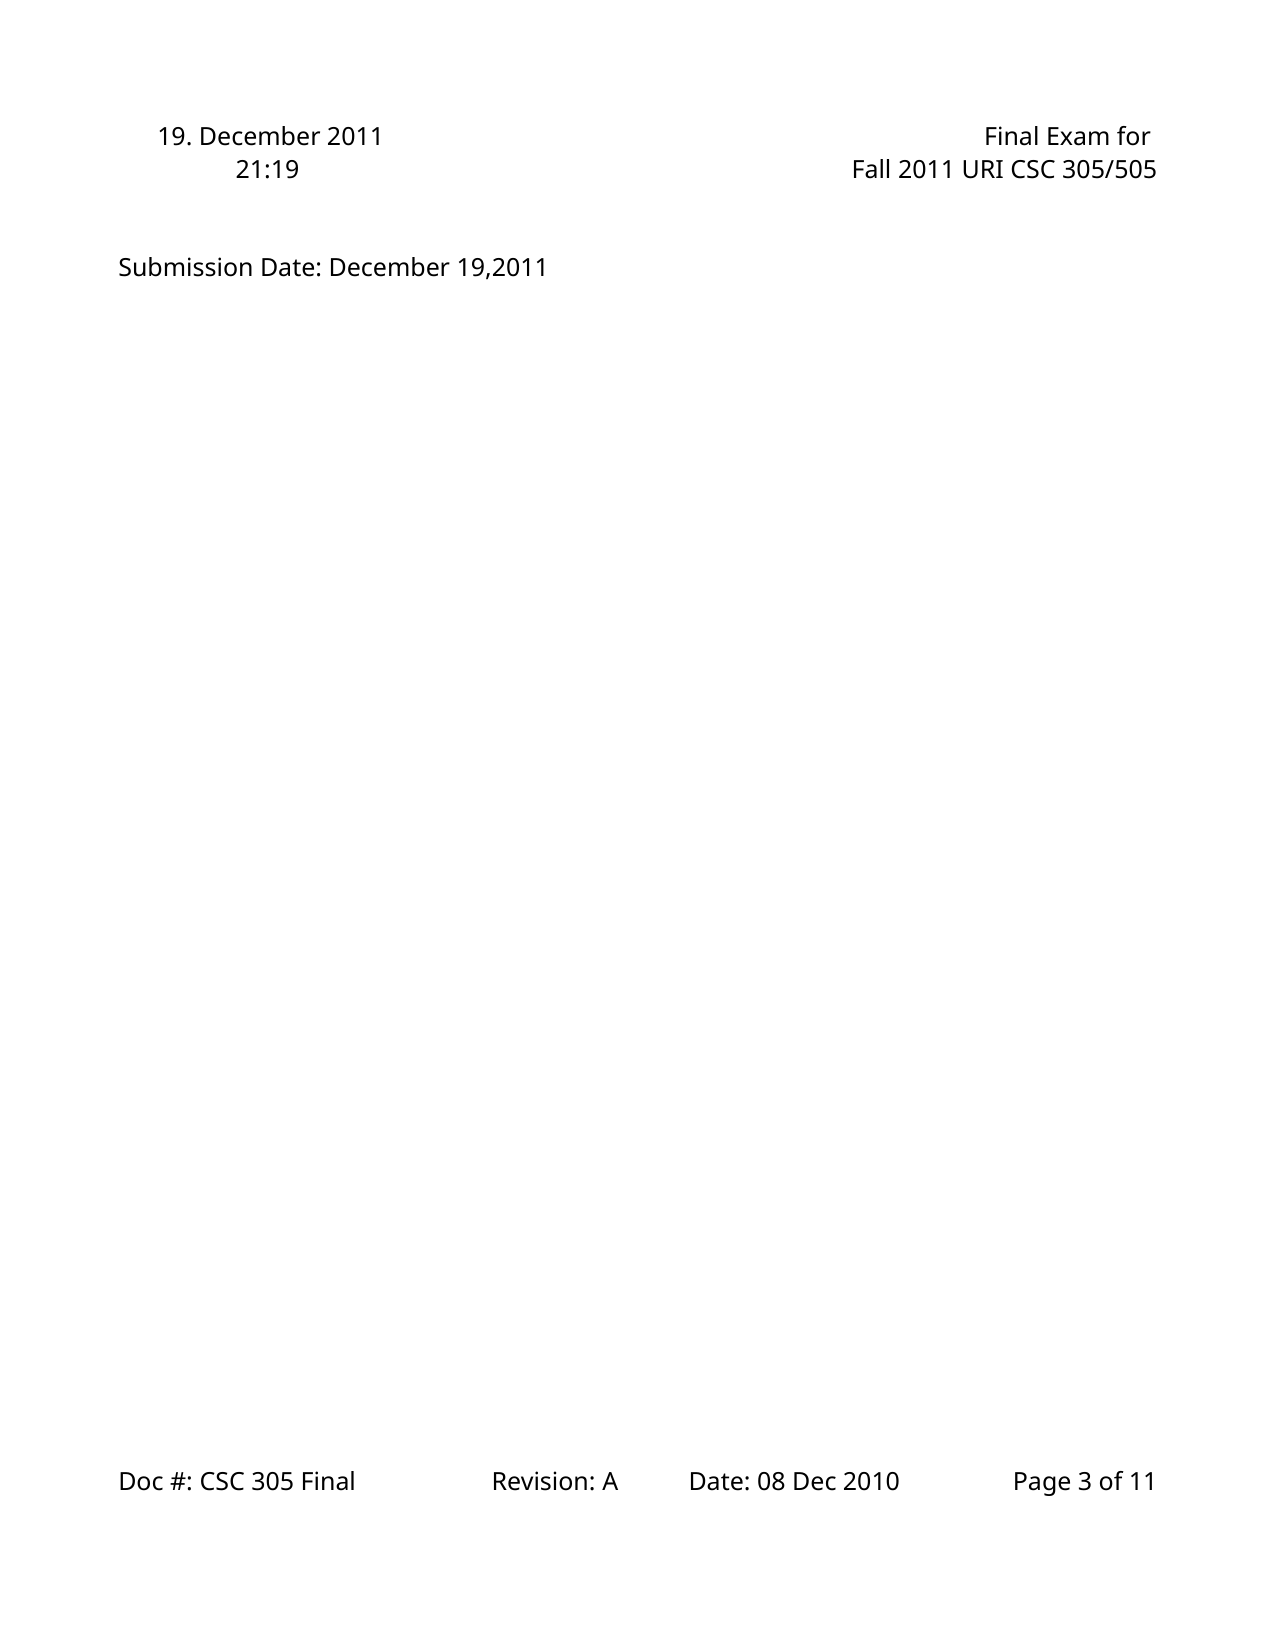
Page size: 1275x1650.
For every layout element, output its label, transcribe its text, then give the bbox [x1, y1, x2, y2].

text Submission Date: December 19,2011 [118, 250, 1157, 284]
